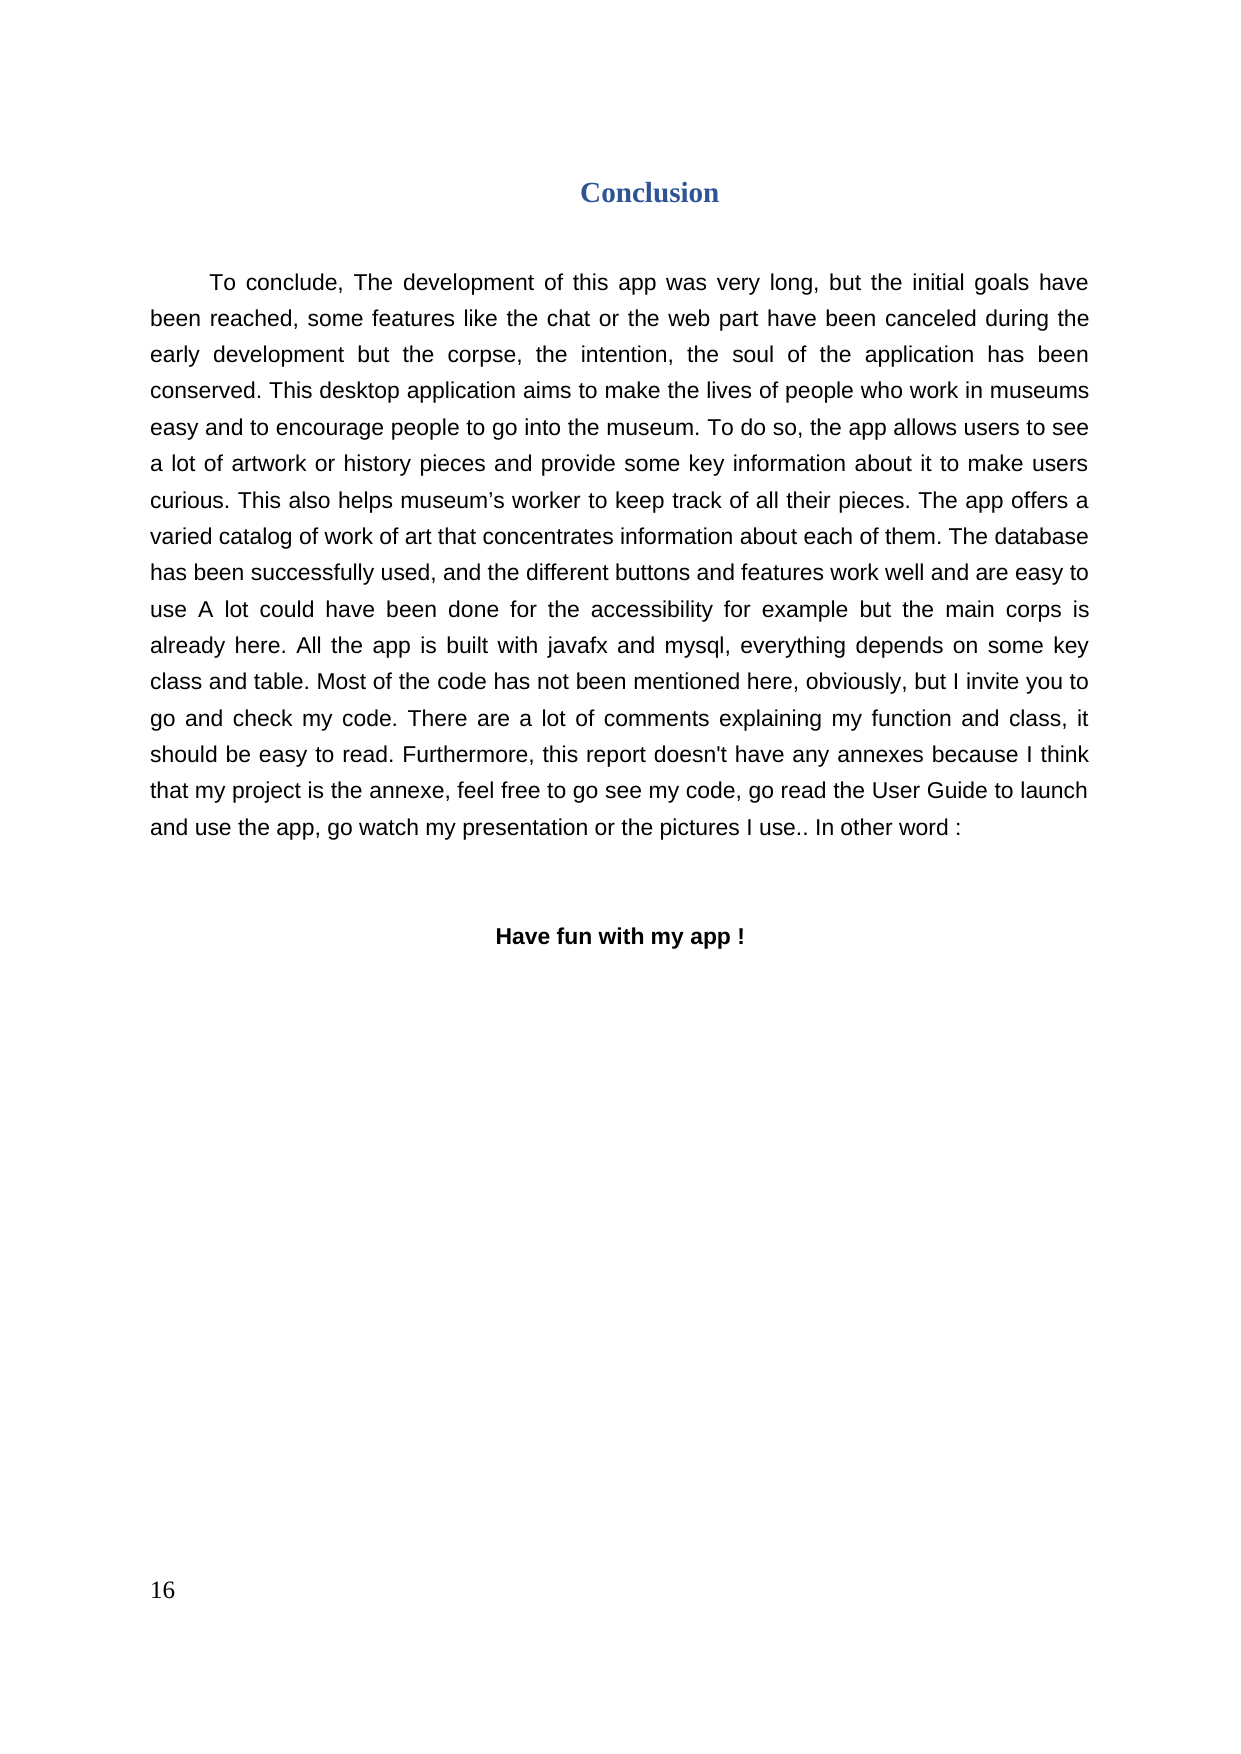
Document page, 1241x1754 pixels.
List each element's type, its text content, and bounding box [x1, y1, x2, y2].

subtitle Conclusion [150, 175, 1090, 208]
text Have fun with my app ! [150, 923, 1090, 949]
text To conclude, The development of this app was very long, but the initial goals have been reached, some features like the chat or the web part have been canceled during the early development but the corpse, the intention, the soul of the application has been conserved. This desktop application aims to make the lives of people who work in museums easy and to encourage people to go into the museum. To do so, the app allows users to see a lot of artwork or history pieces and provide some key information about it to make users curious. This also helps museum’s worker to keep track of all their pieces. The app offers a varied catalog of work of art that concentrates information about each of them. The database has been successfully used, and the different buttons and features work well and are easy to use A lot could have been done for the accessibility for example but the main corps is already here. All the app is built with javafx and mysql, everything depends on some key class and table. Most of the code has not been mentioned here, obviously, but I invite you to go and check my code. There are a lot of comments explaining my function and class, it should be easy to read. Furthermore, this report doesn't have any annexes because I think that my project is the annexe, feel free to go see my code, go read the User Guide to launch and use the app, go watch my presentation or the pictures I use.. In other word : [150, 268, 1090, 840]
